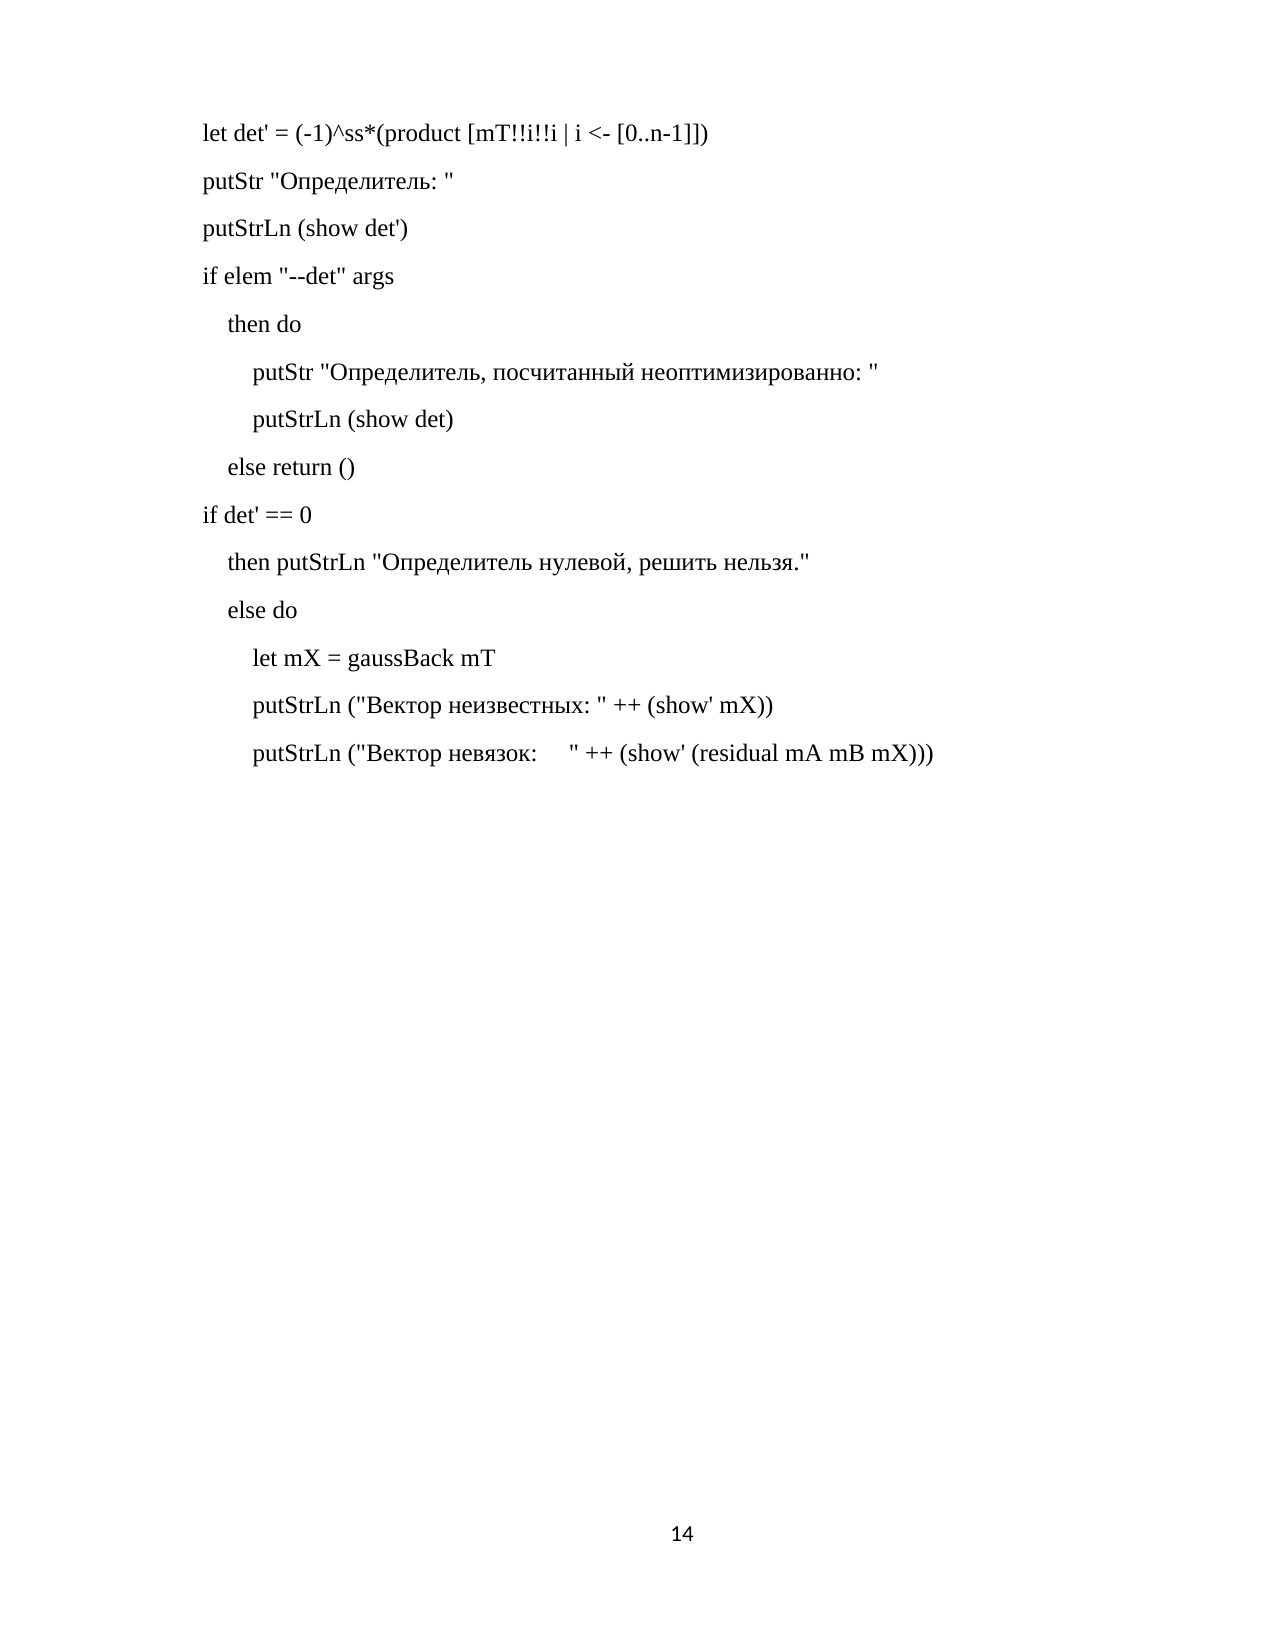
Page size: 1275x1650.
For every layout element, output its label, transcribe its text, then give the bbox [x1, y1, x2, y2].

text else return () [177, 452, 1186, 481]
text putStr "Определитель, посчитанный неоптимизированно: " [177, 357, 1186, 385]
text if elem "--det" args [177, 261, 1186, 290]
text putStrLn ("Вектор неизвестных: " ++ (show' mX)) [177, 691, 1186, 719]
text then do [177, 309, 1186, 338]
text putStrLn ("Вектор невязок: " ++ (show' (residual mA mB mX))) [177, 738, 1186, 767]
text if det' == 0 [177, 500, 1186, 528]
text putStrLn (show det) [177, 404, 1186, 433]
text putStrLn (show det') [177, 213, 1186, 242]
text let mX = gaussBack mT [177, 643, 1186, 672]
text putStr "Определитель: " [177, 166, 1186, 194]
text let det' = (-1)^ss*(product [mT!!i!!i | i <- [0..n-1]]) [177, 118, 1186, 147]
text then putStrLn "Определитель нулевой, решить нельзя." [177, 547, 1186, 576]
text else do [177, 595, 1186, 624]
